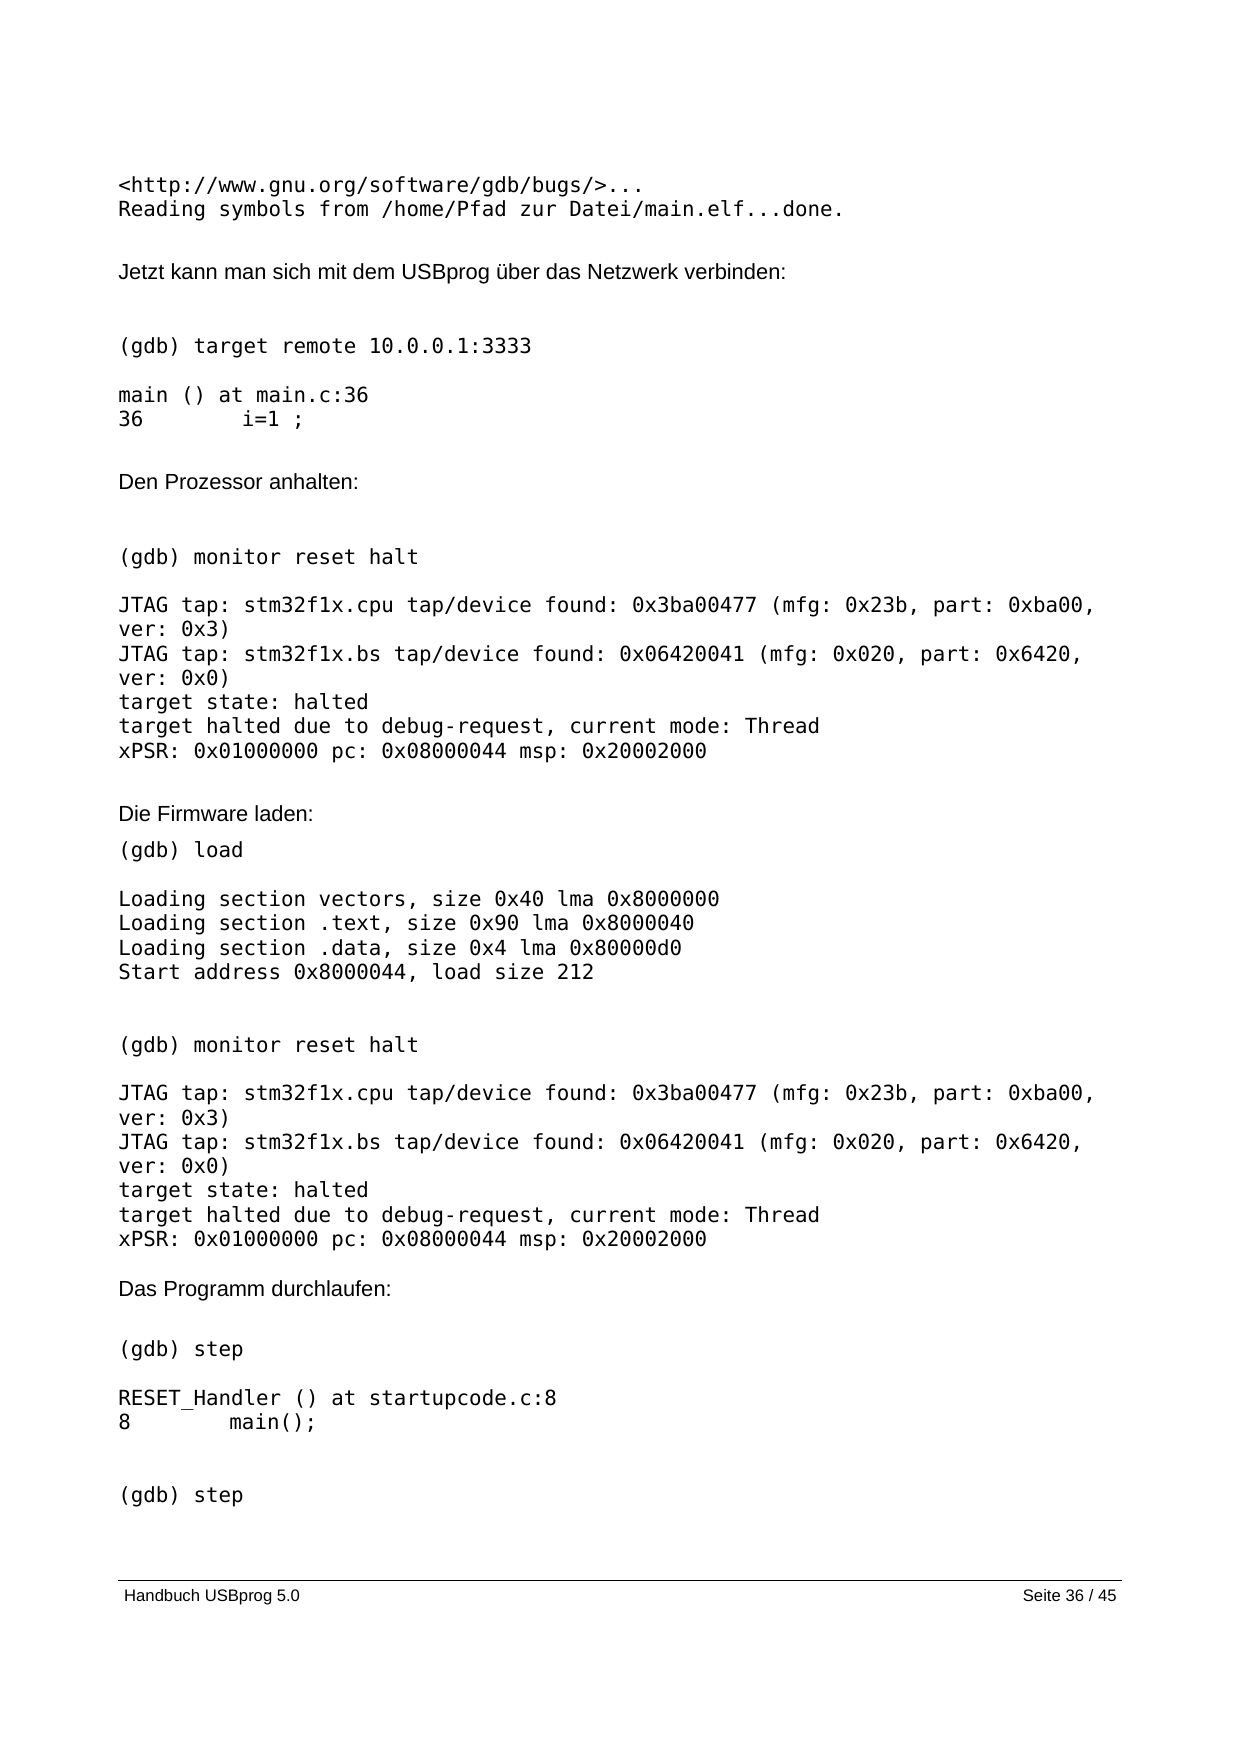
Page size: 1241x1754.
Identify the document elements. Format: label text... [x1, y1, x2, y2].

text Reading symbols from /home/Pfad zur Datei/main.elf...done. [118, 197, 1122, 221]
text (gdb) step [118, 1483, 1122, 1507]
text JTAG tap: stm32f1x.cpu tap/device found: 0x3ba00477 (mfg: 0x23b, part: 0xba00, ver: 0x3) [118, 1081, 1122, 1130]
text target halted due to debug-request, current mode: Thread [118, 714, 1122, 739]
text Das Programm durchlaufen: [118, 1275, 1122, 1301]
text Den Prozessor anhalten: [118, 469, 1122, 494]
text target state: halted [118, 690, 1122, 714]
text (gdb) target remote 10.0.0.1:3333 [118, 334, 1122, 359]
text target state: halted [118, 1178, 1122, 1203]
text (gdb) monitor reset halt [118, 545, 1122, 569]
text RESET_Handler () at startupcode.c:8 [118, 1386, 1122, 1410]
text 8 main(); [118, 1410, 1122, 1434]
text (gdb) monitor reset halt [118, 1033, 1122, 1057]
text Jetzt kann man sich mit dem USBprog über das Netzwerk verbinden: [118, 259, 1122, 284]
text Loading section .data, size 0x4 lma 0x80000d0 [118, 936, 1122, 960]
text (gdb) load [118, 838, 1122, 863]
text JTAG tap: stm32f1x.cpu tap/device found: 0x3ba00477 (mfg: 0x23b, part: 0xba00, ver: 0x3) [118, 593, 1122, 642]
text target halted due to debug-request, current mode: Thread [118, 1203, 1122, 1227]
text xPSR: 0x01000000 pc: 0x08000044 msp: 0x20002000 [118, 739, 1122, 763]
text Loading section .text, size 0x90 lma 0x8000040 [118, 911, 1122, 936]
text main () at main.c:36 [118, 383, 1122, 407]
text <http://www.gnu.org/software/gdb/bugs/>... [118, 173, 1122, 197]
text (gdb) step [118, 1337, 1122, 1362]
text Start address 0x8000044, load size 212 [118, 960, 1122, 984]
text 36 i=1 ; [118, 407, 1122, 432]
text xPSR: 0x01000000 pc: 0x08000044 msp: 0x20002000 [118, 1227, 1122, 1251]
text Die Firmware laden: [118, 801, 1122, 826]
text Loading section vectors, size 0x40 lma 0x8000000 [118, 887, 1122, 911]
text JTAG tap: stm32f1x.bs tap/device found: 0x06420041 (mfg: 0x020, part: 0x6420, ver: 0x0) [118, 1130, 1122, 1178]
text JTAG tap: stm32f1x.bs tap/device found: 0x06420041 (mfg: 0x020, part: 0x6420, ver: 0x0) [118, 642, 1122, 690]
